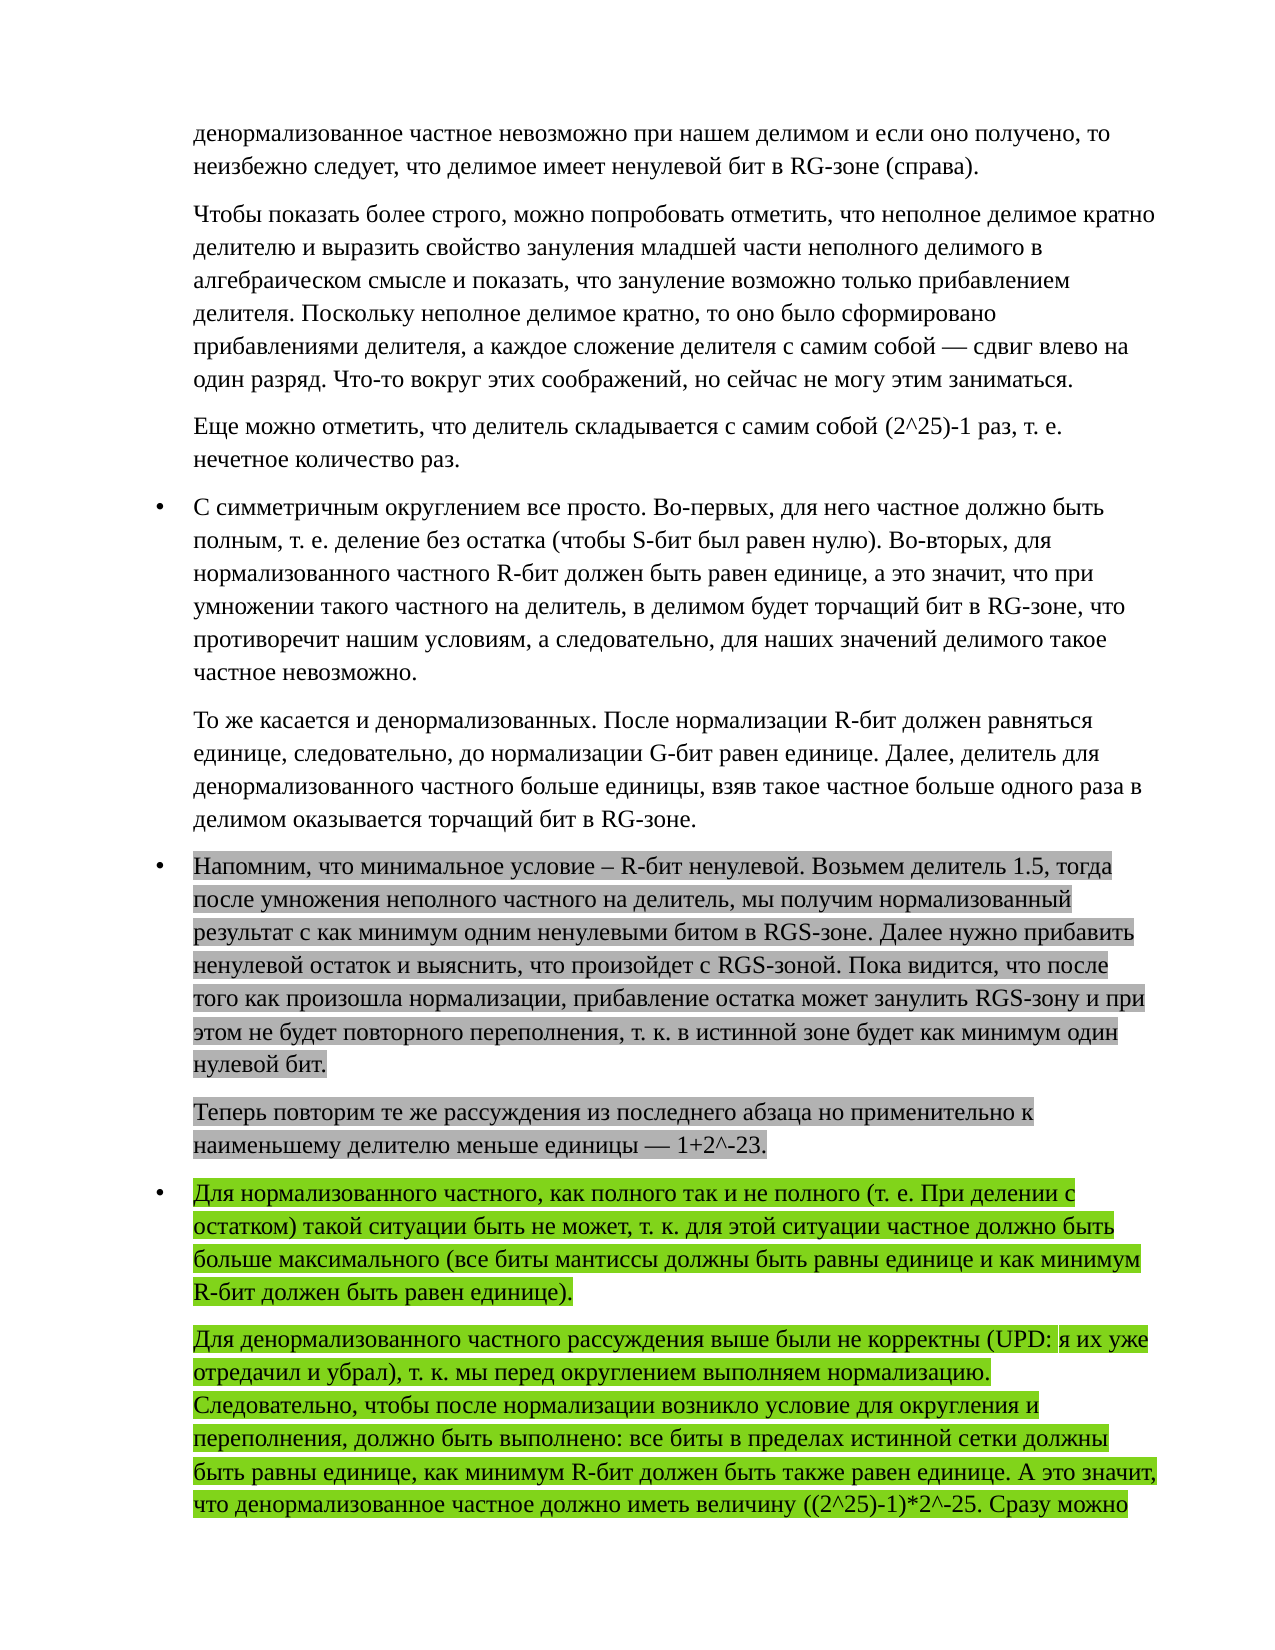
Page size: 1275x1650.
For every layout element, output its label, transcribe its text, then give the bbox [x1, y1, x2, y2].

list С симметричным округлением все просто. Во-первых, для него частное должно быть полным, т. е. деление без остатка (чтобы S-бит был равен нулю). Во-вторых, для нормализованного частного R-бит должен быть равен единице, а это значит, что при умножении такого частного на делитель, в делимом будет торчащий бит в RG-зоне, что противоречит нашим условиям, а следовательно, для наших значений делимого такое частное невозможно. [156, 492, 1157, 686]
list Для нормализованного частного, как полного так и не полного (т. е. При делении с остатком) такой ситуации быть не может, т. к. для этой ситуации частное должно быть больше максимального (все биты мантиссы должны быть равны единице и как минимум R-бит должен быть равен единице). [156, 1178, 1157, 1306]
list То же касается и денормализованных. После нормализации R-бит должен равняться единице, следовательно, до нормализации G-бит равен единице. Далее, делитель для денормализованного частного больше единицы, взяв такое частное больше одного раза в делимом оказывается торчащий бит в RG-зоне. [156, 705, 1157, 833]
list Чтобы показать более строго, можно попробовать отметить, что неполное делимое кратно делителю и выразить свойство зануления младшей части неполного делимого в алгебраическом смысле и показать, что зануление возможно только прибавлением делителя. Поскольку неполное делимое кратно, то оно было сформировано прибавлениями делителя, а каждое сложение делителя с самим собой — сдвиг влево на один разряд. Что-то вокруг этих соображений, но сейчас не могу этим заниматься. [156, 199, 1157, 393]
list Еще можно отметить, что делитель складывается с самим собой (2^25)-1 раз, т. е. нечетное количество раз. [156, 411, 1157, 473]
list Для денормализованного частного рассуждения выше были не корректны (UPD: я их уже отредачил и убрал), т. к. мы перед округлением выполняем нормализацию. Следовательно, чтобы после нормализации возникло условие для округления и переполнения, должно быть выполнено: все биты в пределах истинной сетки должны быть равны единице, как минимум R-бит должен быть также равен единице. А это значит, что денормализованное частное должно иметь величину ((2^25)-1)*2^-25. Сразу можно [156, 1324, 1157, 1518]
list денормализованное частное невозможно при нашем делимом и если оно получено, то неизбежно следует, что делимое имеет ненулевой бит в RG-зоне (справа). [156, 118, 1157, 180]
list Теперь повторим те же рассуждения из последнего абзаца но применительно к наименьшему делителю меньше единицы — 1+2^-23. [156, 1097, 1157, 1159]
list Напомним, что минимальное условие – R-бит ненулевой. Возьмем делитель 1.5, тогда после умножения неполного частного на делитель, мы получим нормализованный результат с как минимум одним ненулевыми битом в RGS-зоне. Далее нужно прибавить ненулевой остаток и выяснить, что произойдет с RGS-зоной. Пока видится, что после того как произошла нормализации, прибавление остатка может занулить RGS-зону и при этом не будет повторного переполнения, т. к. в истинной зоне будет как минимум один нулевой бит. [156, 851, 1157, 1078]
